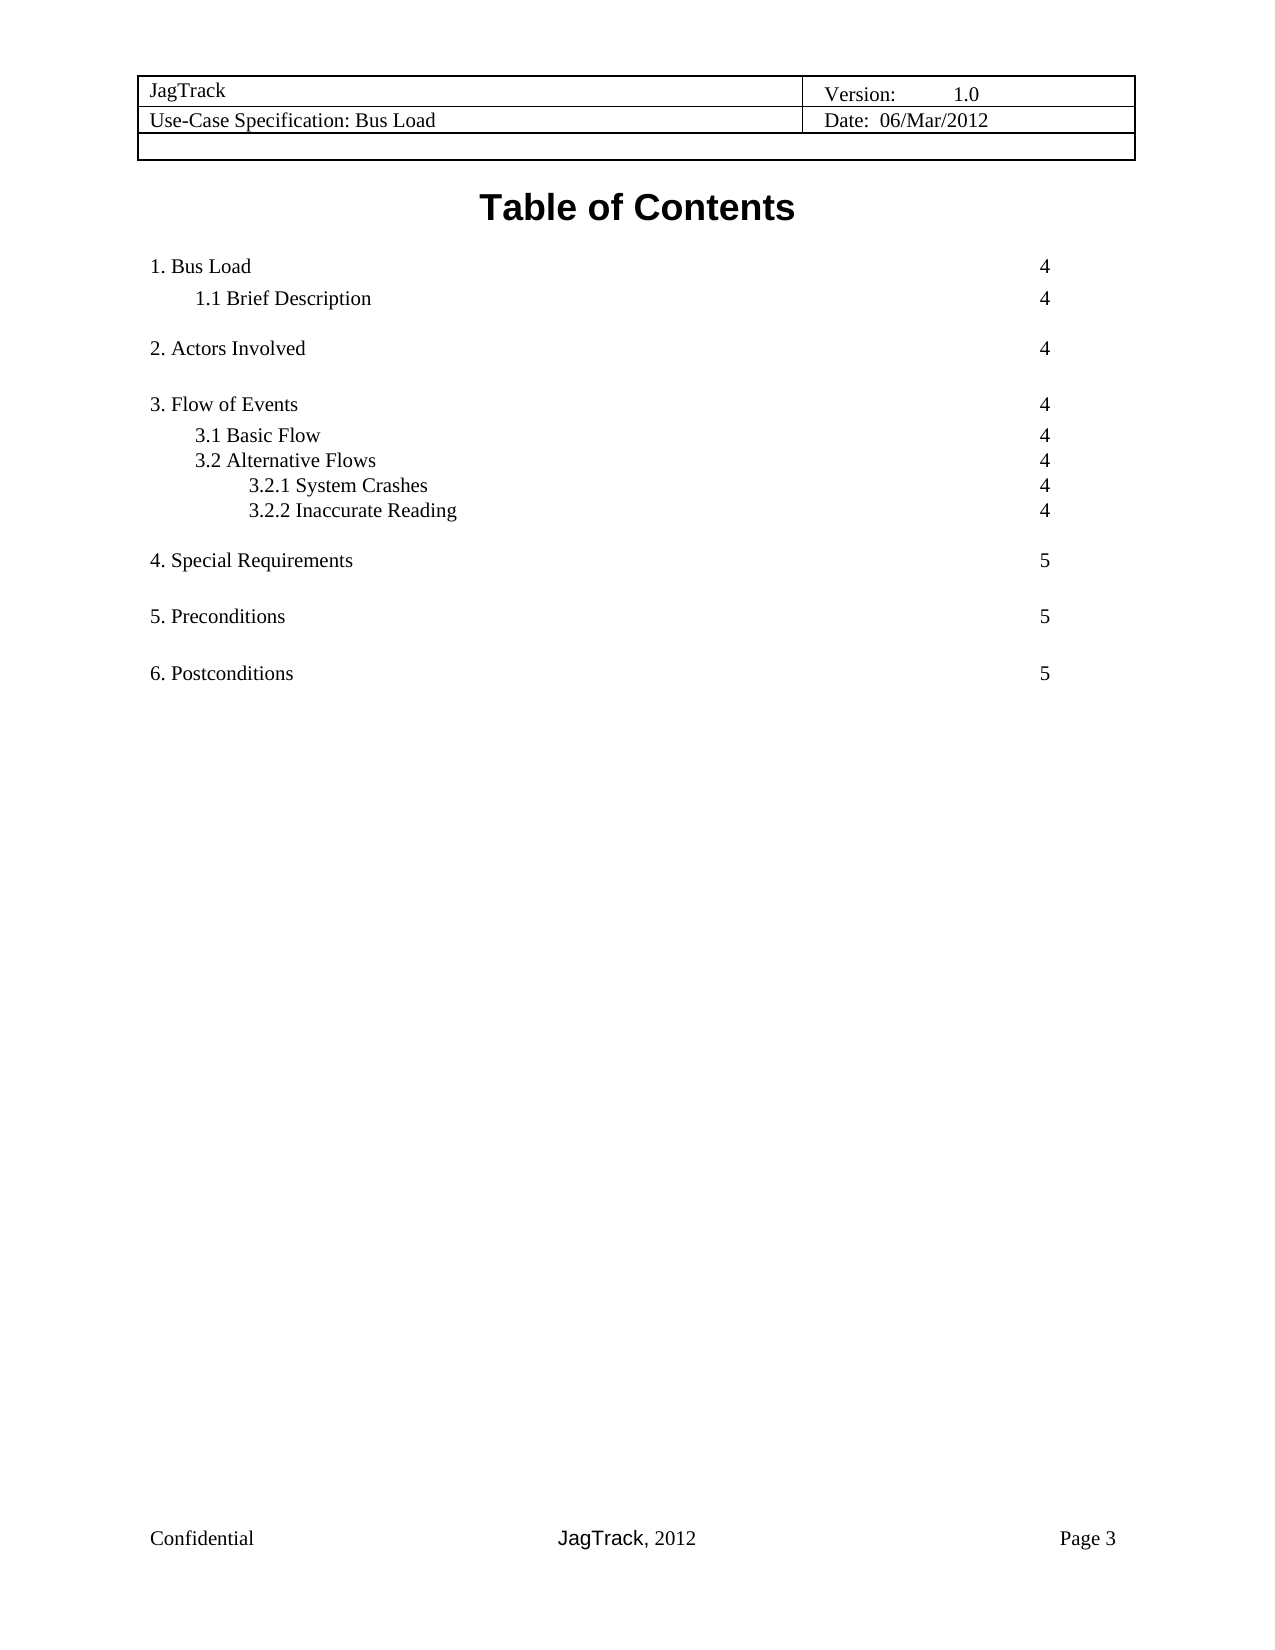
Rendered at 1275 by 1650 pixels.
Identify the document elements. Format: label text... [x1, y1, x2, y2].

text 2. Actors Involved 4 [150, 335, 1050, 360]
text 3.2 Alternative Flows 4 [195, 447, 1050, 472]
text 3.2.1 System Crashes 4 [248, 472, 1050, 497]
text 4. Special Requirements 5 [150, 547, 1050, 572]
text 3. Flow of Events 4 [150, 391, 1050, 416]
subtitle Table of Contents [150, 185, 1125, 228]
text 1.1 Brief Description 4 [195, 285, 1050, 310]
text 3.1 Basic Flow 4 [195, 422, 1050, 447]
text 6. Postconditions 5 [150, 660, 1050, 685]
text 5. Preconditions 5 [150, 603, 1050, 628]
text 3.2.2 Inaccurate Reading 4 [248, 497, 1050, 522]
text 1. Bus Load 4 [150, 253, 1050, 278]
